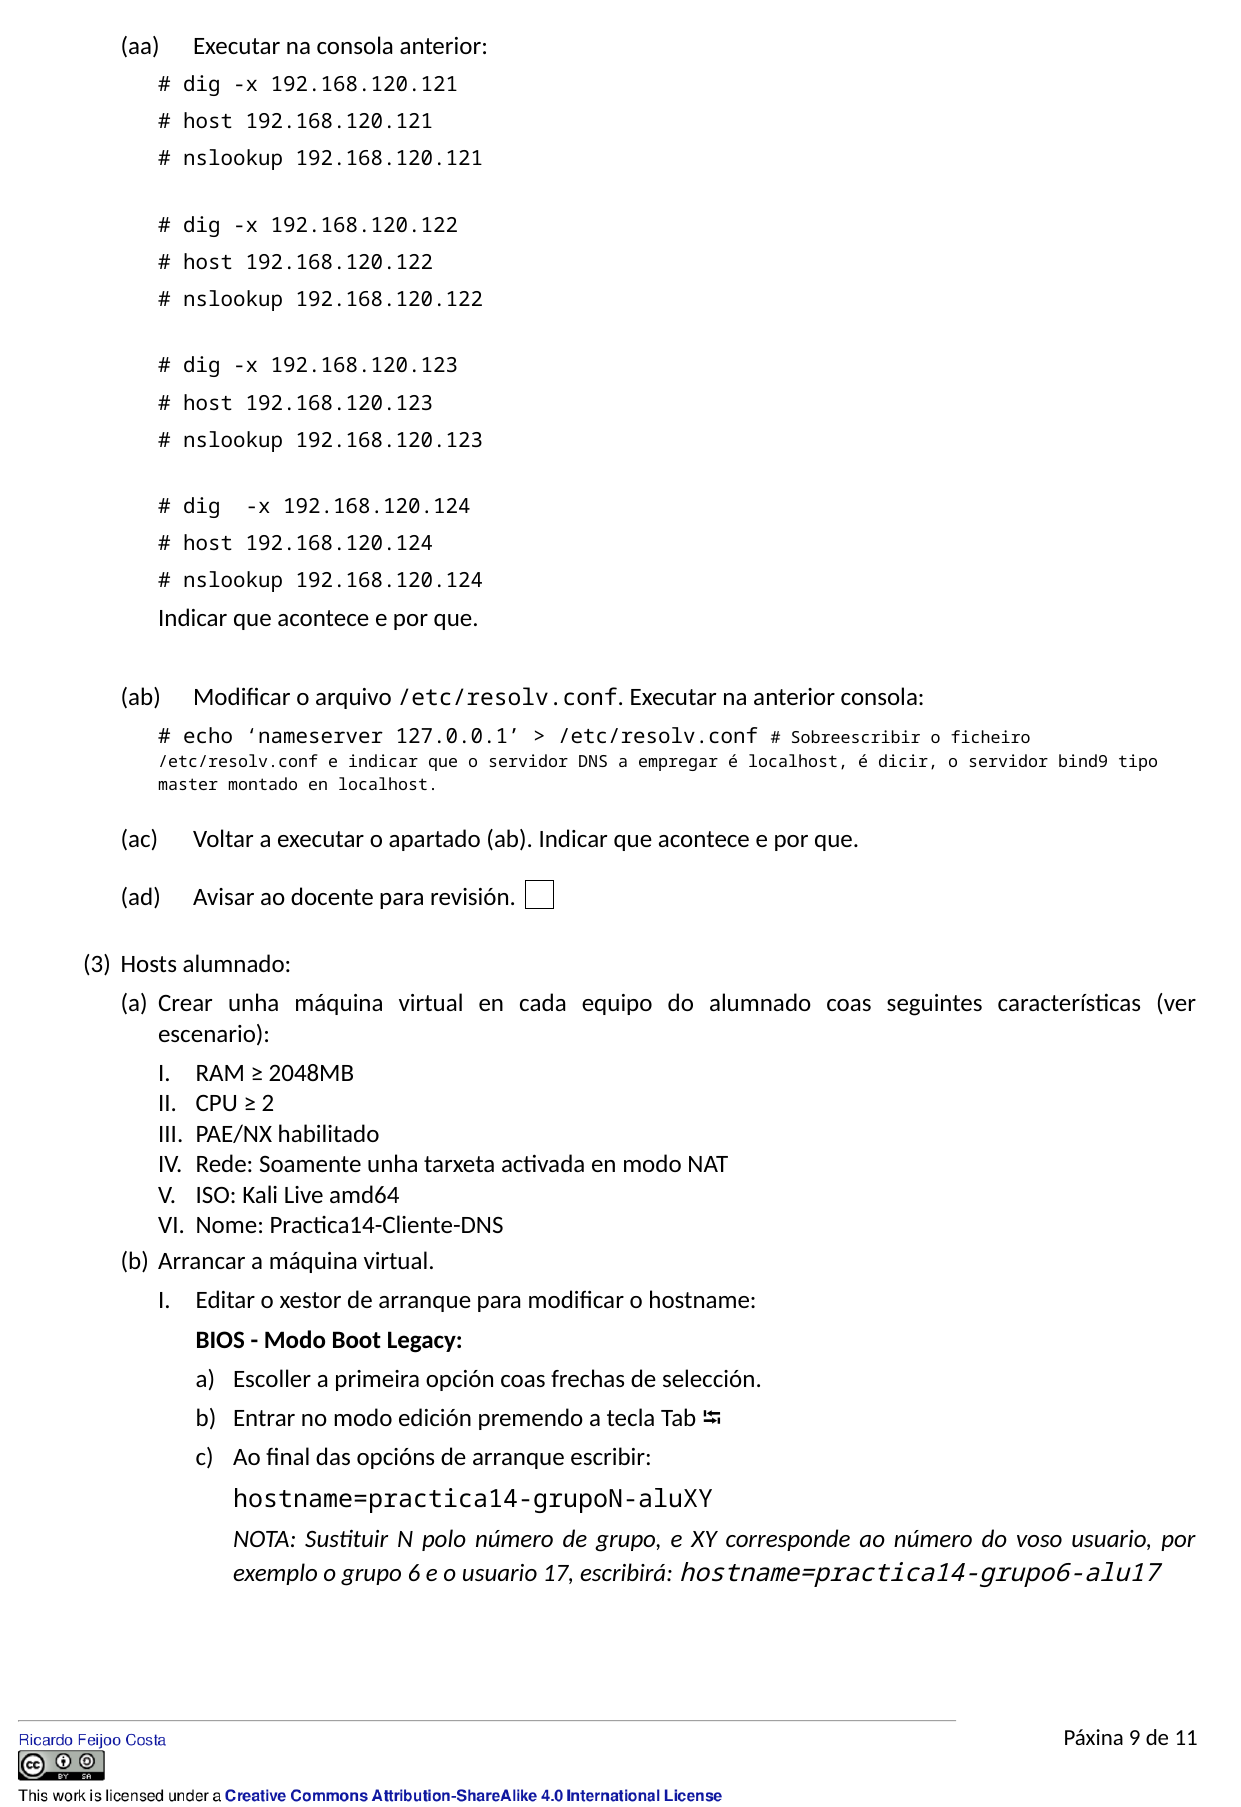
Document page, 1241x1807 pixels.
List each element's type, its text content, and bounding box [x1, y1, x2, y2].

list Voltar a executar o apartado (ab). Indicar que acontece e por que. [120, 823, 1197, 853]
list # nslookup 192.168.120.121 [120, 143, 1197, 172]
list Entrar no modo edición premendo a tecla Tab ⭾ [195, 1402, 1197, 1433]
list # nslookup 192.168.120.123 [120, 425, 1197, 453]
list # dig -x 192.168.120.122 [120, 210, 1197, 238]
list Arrancar a máquina virtual. [120, 1245, 1197, 1276]
list # host 192.168.120.122 [120, 247, 1197, 275]
list # host 192.168.120.123 [120, 388, 1197, 416]
list CPU ≥ 2 [158, 1087, 1197, 1118]
list # dig -x 192.168.120.124 [120, 491, 1197, 519]
list # host 192.168.120.124 [120, 528, 1197, 557]
list NOTA: Sustituir N polo número de grupo, e XY corresponde ao número do voso usuario, por exemplo o grupo 6 e o usuario 17, escribirá: hostname=practica14-grupo6-alu17 [195, 1524, 1197, 1588]
text Indicar que acontece e por que. [45, 603, 1197, 633]
list # host 192.168.120.121 [120, 106, 1197, 135]
list Ao final das opcións de arranque escribir: [195, 1442, 1197, 1472]
list BIOS - Modo Boot Legacy: [158, 1324, 1197, 1354]
list # echo ‘nameserver 127.0.0.1’ > /etc/resolv.conf # Sobreescribir o ficheiro /etc/resolv.conf e indicar que o servidor DNS a empregar é localhost, é dicir, o servidor bind9 tipo master montado en localhost. [120, 721, 1197, 795]
list Modificar o arquivo /etc/resolv.conf. Executar na anterior consola: [120, 681, 1197, 712]
list # dig -x 192.168.120.123 [120, 350, 1197, 379]
list # dig -x 192.168.120.121 [120, 69, 1197, 98]
list PAE/NX habilitado [158, 1118, 1197, 1148]
list Hosts alumnado: [83, 948, 1197, 978]
list ISO: Kali Live amd64 [158, 1179, 1197, 1209]
list Crear unha máquina virtual en cada equipo do alumnado coas seguintes características (ver escenario): [120, 987, 1197, 1048]
list # nslookup 192.168.120.122 [120, 284, 1197, 313]
list # nslookup 192.168.120.124 [120, 565, 1197, 594]
list Nome: Practica14-Cliente-DNS [158, 1209, 1197, 1240]
list Avisar ao docente para revisión. [120, 881, 1197, 911]
list Rede: Soamente unha tarxeta activada en modo NAT [158, 1148, 1197, 1179]
list Editar o xestor de arranque para modificar o hostname: [158, 1284, 1197, 1315]
list RAM ≥ 2048MB [158, 1057, 1197, 1087]
list Escoller a primeira opción coas frechas de selección. [195, 1363, 1197, 1393]
picture [8, 1715, 957, 1806]
list Executar na consola anterior: [120, 30, 1197, 60]
list hostname=practica14-grupoN-aluXY [195, 1481, 1197, 1515]
